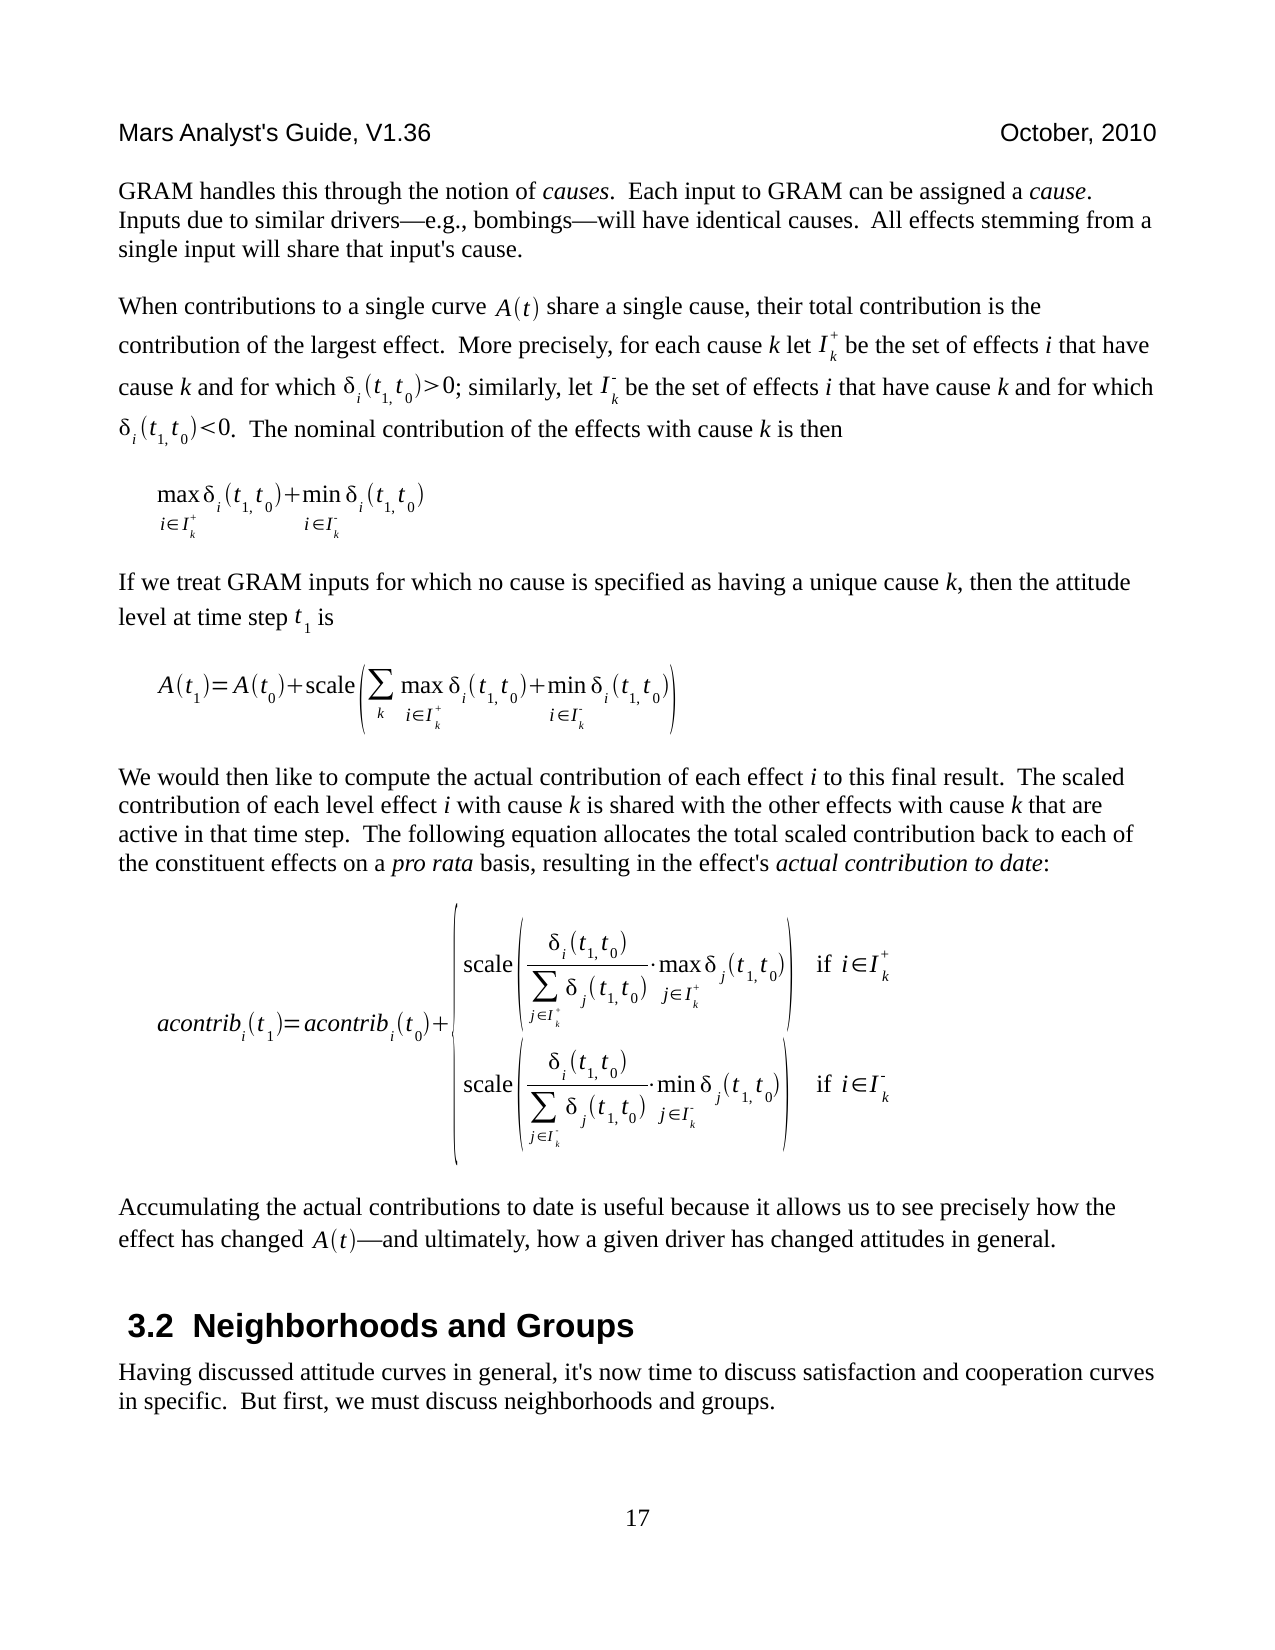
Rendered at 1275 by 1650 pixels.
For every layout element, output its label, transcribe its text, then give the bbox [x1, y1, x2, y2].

text We would then like to compute the actual contribution of each effect i to this final result. The scaled contribution of each level effect i with cause k is shared with the other effects with cause k that are active in that time step. The following equation allocates the total scaled contribution back to each of the constituent effects on a pro rata basis, resulting in the effect's actual contribution to date: [118, 762, 1157, 877]
text If we treat GRAM inputs for which no cause is specified as having a unique cause k, then the attitude level at time step is [118, 567, 1157, 637]
subtitle Neighborhoods and Groups [118, 1306, 1157, 1344]
text When contributions to a single curve share a single cause, their total contribution is the contribution of the largest effect. More precisely, for each cause k let be the set of effects i that have cause k and for which ; similarly, let be the set of effects i that have cause k and for which . The nominal contribution of the effects with cause k is then [118, 288, 1157, 449]
text Accumulating the actual contributions to date is useful because it allows us to see precisely how the effect has changed —and ultimately, how a given driver has changed attitudes in general. [118, 1192, 1157, 1256]
text GRAM handles this through the notion of causes. Each input to GRAM can be assigned a cause. Inputs due to similar drivers—e.g., bombings—will have identical causes. All effects stemming from a single input will share that input's cause. [118, 176, 1157, 263]
text Having discussed attitude curves in general, it's now time to discuss satisfaction and cooperation curves in specific. But first, we must discuss neighborhoods and groups. [118, 1357, 1157, 1414]
